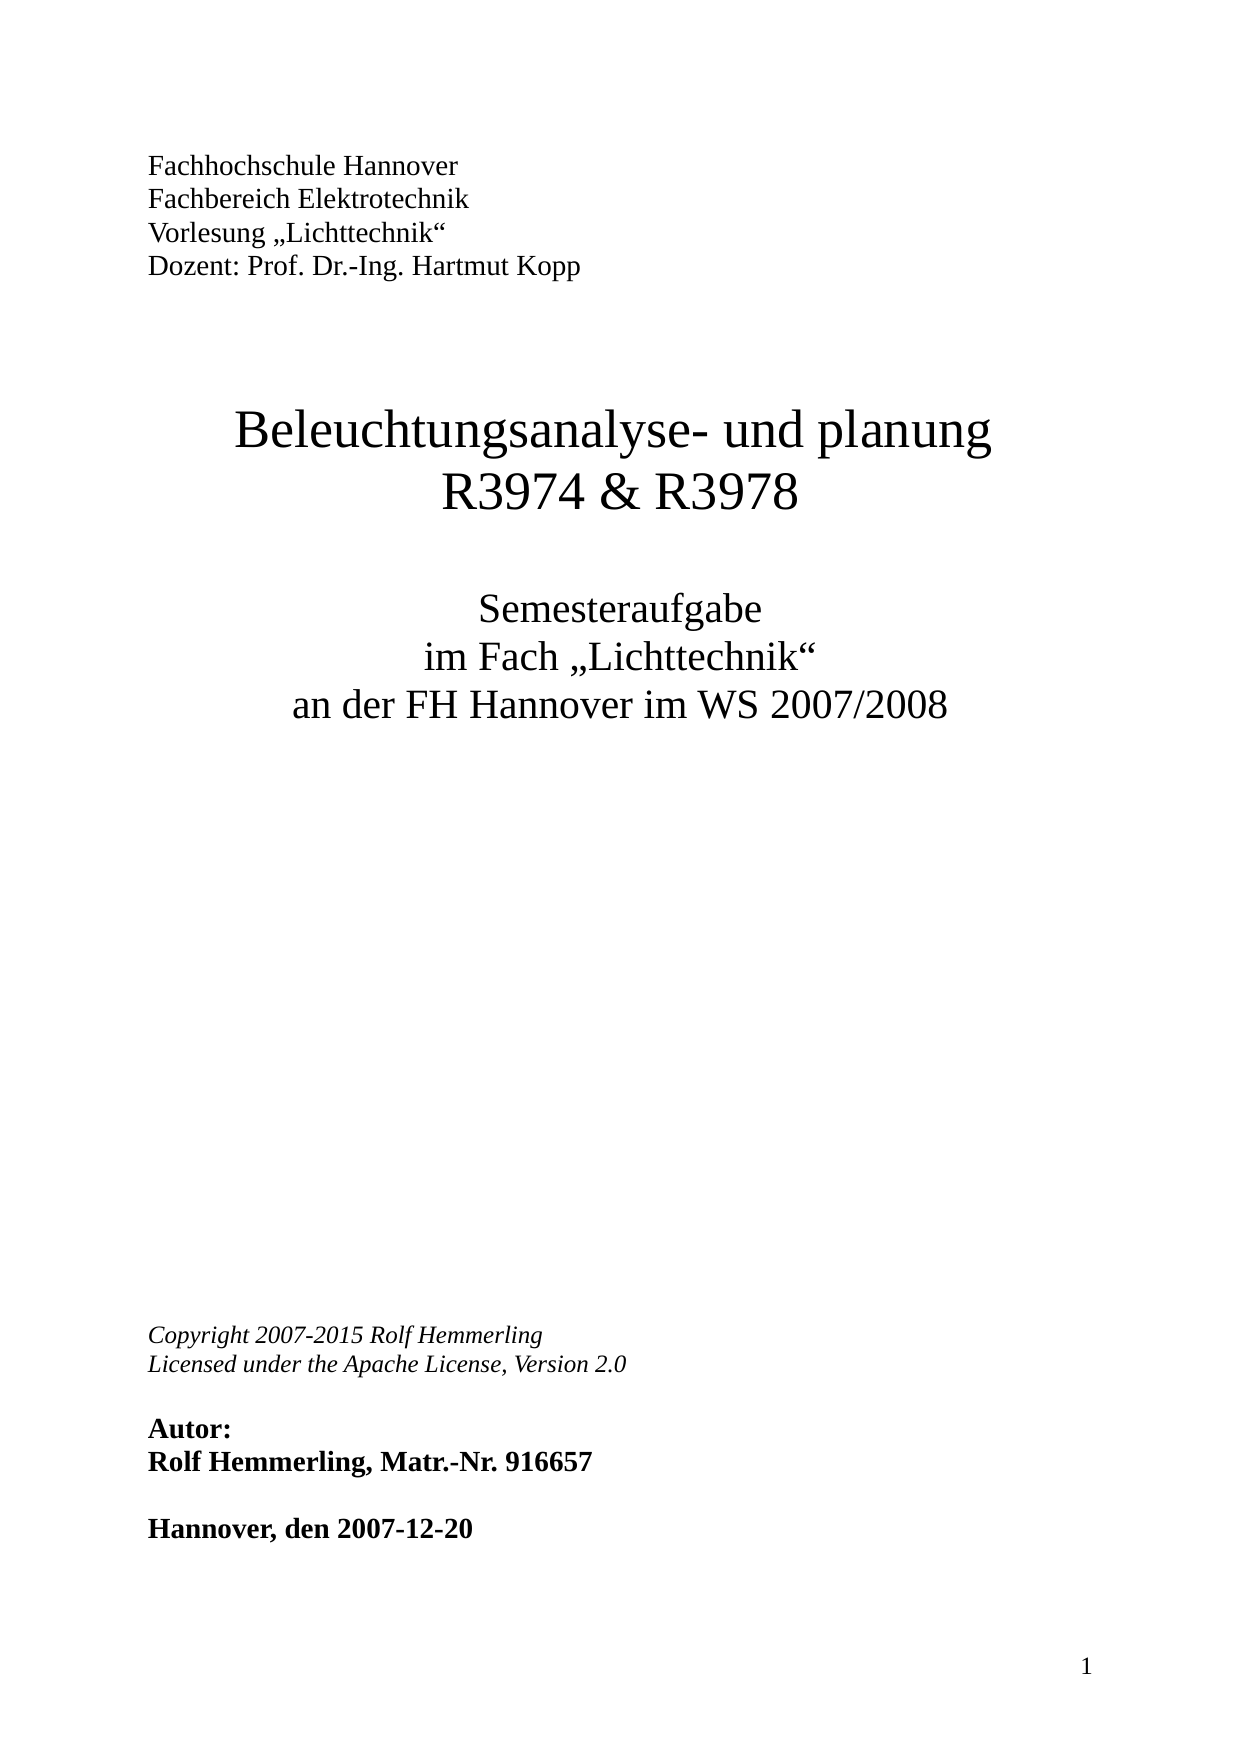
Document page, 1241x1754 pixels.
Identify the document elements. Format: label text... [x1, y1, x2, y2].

text im Fach „Lichttechnik“ [148, 632, 1093, 679]
text an der FH Hannover im WS 2007/2008 [148, 679, 1093, 727]
text Hannover, den 2007-12-20 [148, 1512, 1093, 1545]
text Rolf Hemmerling, Matr.-Nr. 916657 [148, 1444, 1093, 1478]
text Licensed under the Apache License, Version 2.0 [148, 1349, 1093, 1377]
text Autor: [148, 1411, 1093, 1444]
text Fachhochschule Hannover [148, 148, 1093, 181]
text R3974 & R3978 [148, 459, 1093, 521]
text Semesteraufgabe [148, 584, 1093, 632]
text Beleuchtungsanalyse- und planung [148, 397, 1093, 459]
text Vorlesung „Lichttechnik“ [148, 215, 1093, 248]
text Dozent: Prof. Dr.-Ing. Hartmut Kopp [148, 248, 1093, 282]
text Fachbereich Elektrotechnik [148, 181, 1093, 215]
text Copyright 2007-2015 Rolf Hemmerling [148, 1320, 1093, 1349]
